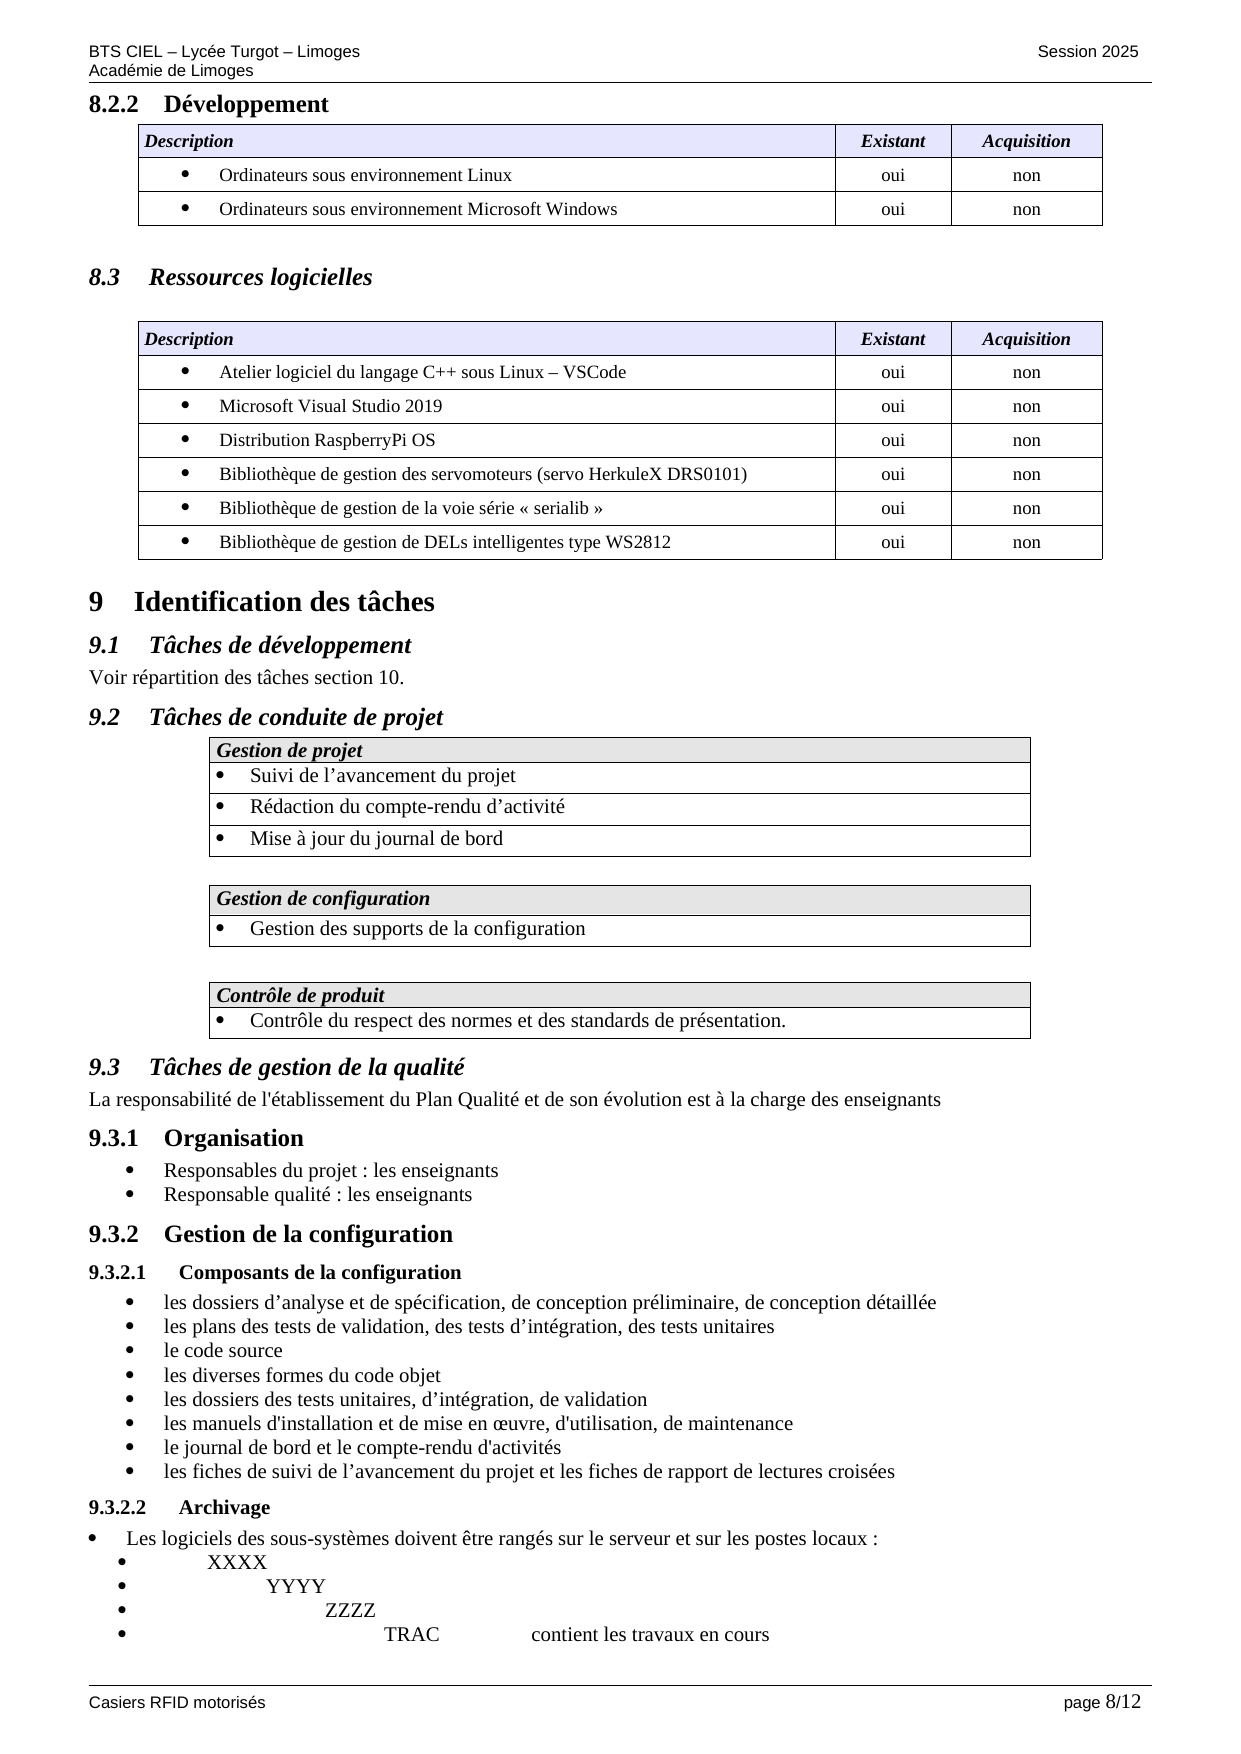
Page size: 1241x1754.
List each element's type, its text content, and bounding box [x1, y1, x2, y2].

table_cell Bibliothèque de gestion des servomoteurs (servo HerkuleX DRS0101) [139, 458, 835, 491]
list ZZZZ [118, 1598, 1152, 1622]
table_cell oui [836, 526, 951, 558]
list les fiches de suivi de l’avancement du projet et les fiches de rapport de lectures croisées [126, 1459, 1152, 1483]
subtitle Développement [89, 89, 1152, 117]
table_cell non [952, 356, 1102, 389]
text Voir répartition des tâches section 10. [89, 665, 1152, 689]
list le journal de bord et le compte-rendu d'activités [126, 1435, 1152, 1459]
subtitle Gestion de la configuration [89, 1219, 1152, 1247]
table_header Description [139, 125, 835, 157]
table_cell oui [836, 192, 951, 225]
table_header Gestion de configuration [210, 886, 1030, 914]
list XXXX [118, 1550, 1152, 1574]
table_cell non [952, 158, 1102, 191]
list les dossiers des tests unitaires, d’intégration, de validation [126, 1387, 1152, 1411]
subtitle Tâches de conduite de projet [89, 702, 1152, 730]
table_header Acquisition [952, 322, 1102, 355]
table_cell Ordinateurs sous environnement Microsoft Windows [139, 192, 835, 225]
table_cell Contrôle du respect des normes et des standards de présentation. [210, 1008, 1030, 1038]
list les dossiers d’analyse et de spécification, de conception préliminaire, de conception détaillée [126, 1290, 1152, 1314]
table_cell oui [836, 356, 951, 389]
table_cell non [952, 390, 1102, 423]
subtitle Archivage [89, 1495, 1152, 1519]
subtitle Tâches de développement [89, 630, 1152, 659]
table_header Existant [836, 125, 951, 157]
list Responsable qualité : les enseignants [126, 1182, 1152, 1206]
table_cell oui [836, 158, 951, 191]
table_cell Distribution RaspberryPi OS [139, 424, 835, 457]
list les manuels d'installation et de mise en œuvre, d'utilisation, de maintenance [126, 1411, 1152, 1435]
subtitle Tâches de gestion de la qualité [89, 1052, 1152, 1080]
table_cell non [952, 458, 1102, 491]
table_cell Gestion des supports de la configuration [210, 916, 1030, 946]
list TRAC contient les travaux en cours [118, 1622, 1152, 1646]
table_cell oui [836, 424, 951, 457]
text La responsabilité de l'établissement du Plan Qualité et de son évolution est à la charge des enseignants [89, 1087, 1152, 1111]
list le code source [126, 1338, 1152, 1362]
table_cell Bibliothèque de gestion de la voie série « serialib » [139, 492, 835, 524]
list les diverses formes du code objet [126, 1362, 1152, 1387]
table_cell non [952, 492, 1102, 524]
table_header Description [139, 322, 835, 355]
table_cell Microsoft Visual Studio 2019 [139, 390, 835, 423]
subtitle Identification des tâches [89, 584, 1152, 618]
table_cell Atelier logiciel du langage C++ sous Linux – VSCode [139, 356, 835, 389]
subtitle Composants de la configuration [89, 1260, 1152, 1284]
table_header Gestion de projet [210, 738, 1030, 762]
table_cell oui [836, 390, 951, 423]
table_cell non [952, 526, 1102, 558]
table_header Existant [836, 322, 951, 355]
list les plans des tests de validation, des tests d’intégration, des tests unitaires [126, 1314, 1152, 1338]
table_header Acquisition [952, 125, 1102, 157]
table_cell non [952, 424, 1102, 457]
list Les logiciels des sous-systèmes doivent être rangés sur le serveur et sur les postes locaux : [89, 1526, 1152, 1550]
list Responsables du projet : les enseignants [126, 1158, 1152, 1182]
subtitle Organisation [89, 1123, 1152, 1152]
table_cell Ordinateurs sous environnement Linux [139, 158, 835, 191]
table_cell non [952, 192, 1102, 225]
list YYYY [118, 1574, 1152, 1598]
table_header Contrôle de produit [210, 983, 1030, 1007]
subtitle Ressources logicielles [89, 262, 1152, 291]
table_cell Suivi de l’avancement du projet [210, 763, 1030, 793]
table_cell oui [836, 492, 951, 524]
table_cell Bibliothèque de gestion de DELs intelligentes type WS2812 [139, 526, 835, 558]
table_cell Mise à jour du journal de bord [210, 826, 1030, 856]
table_cell oui [836, 458, 951, 491]
table_cell Rédaction du compte-rendu d’activité [210, 794, 1030, 824]
